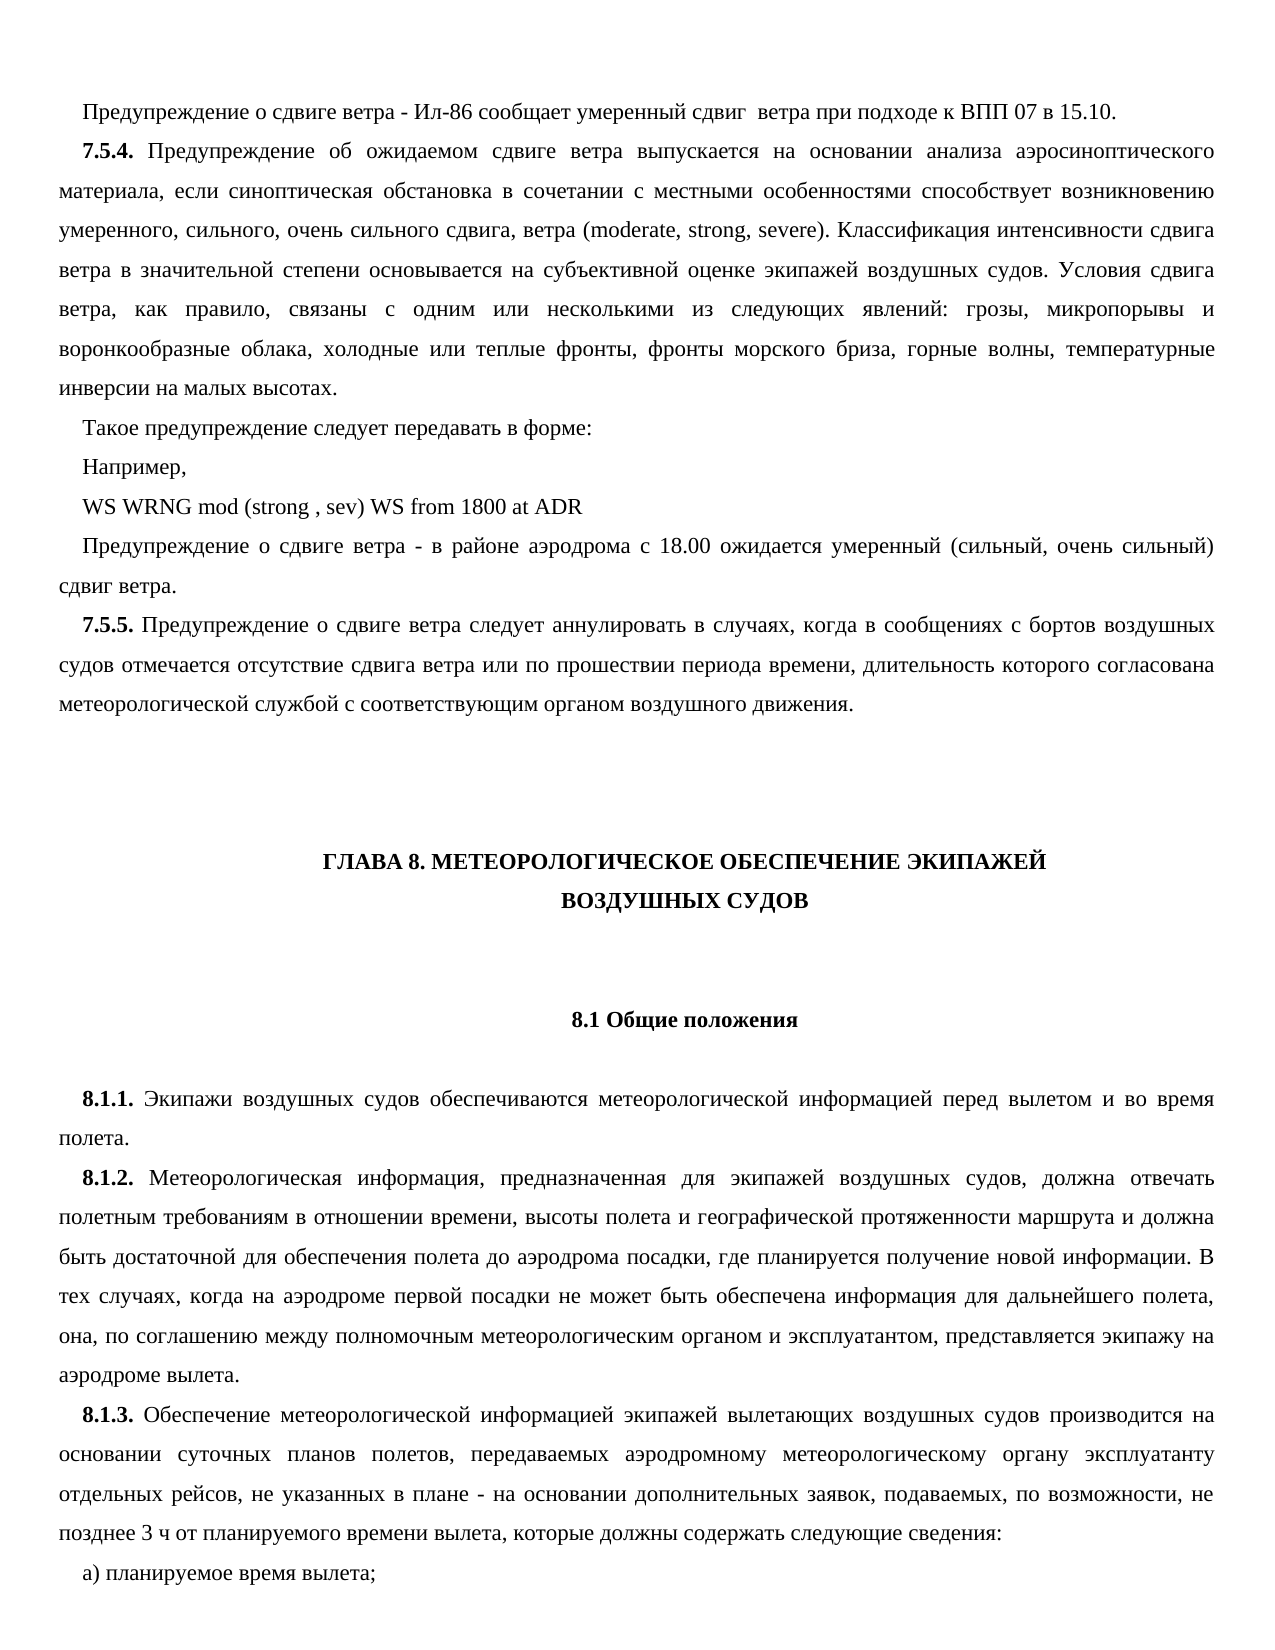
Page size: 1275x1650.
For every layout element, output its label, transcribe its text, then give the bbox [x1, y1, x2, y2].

text Предупреждение о сдвиге ветра - Ил-86 сообщает умеренный сдвиг ветра при подходе к ВПП 07 в 15.10. [58, 98, 1216, 124]
text ГЛАВА 8. МЕТЕОРОЛОГИЧЕСКОЕ ОБЕСПЕЧЕНИЕ ЭКИПАЖЕЙ [58, 848, 1216, 874]
text Например, [58, 453, 1216, 480]
text Предупреждение о сдвиге ветра - в районе аэродрома с 18.00 ожидается умеренный (сильный, очень сильный) сдвиг ветра. [58, 532, 1216, 598]
text 7.5.4. Предупреждение об ожидаемом сдвиге ветра выпускается на основании анализа аэросиноптического материала, если синоптическая обстановка в сочетании с местными особенностями способствует возникновению умеренного, сильного, очень сильного сдвига, ветра (moderate, strong, severe). Классификация интенсивности сдвига ветра в значительной степени основывается на субъективной оценке экипажей воздушных судов. Условия сдвига ветра, как правило, связаны с одним или несколькими из следующих явлений: грозы, микропорывы и воронкообразные облака, холодные или теплые фронты, фронты морского бриза, горные волны, температурные инверсии на малых высотах. [58, 137, 1216, 401]
text 8.1.3. Обеспечение метеорологической информацией экипажей вылетающих воздушных судов производится на основании суточных планов полетов, передаваемых аэродромному метеорологическому органу эксплуатанту отдельных рейсов, не указанных в плане - на основании дополнительных заявок, подаваемых, по возможности, не позднее 3 ч от планируемого времени вылета, которые должны содержать следующие сведения: [58, 1401, 1216, 1546]
text WS WRNG mod (strong , sev) WS from 1800 at ADR [58, 493, 1216, 519]
text а) планируемое время вылета; [58, 1559, 1216, 1585]
text 7.5.5. Предупреждение о сдвиге ветра следует аннулировать в случаях, когда в сообщениях с бортов воздушных судов отмечается отсутствие сдвига ветра или по прошествии периода времени, длительность которого согласована метеорологической службой с соответствующим органом воздушного движения. [58, 611, 1216, 717]
text 8.1 Общие положения [58, 1006, 1216, 1032]
text ВОЗДУШНЫХ СУДОВ [58, 888, 1216, 914]
text 8.1.2. Метеорологическая информация, предназначенная для экипажей воздушных судов, должна отвечать полетным требованиям в отношении времени, высоты полета и географической протяженности маршрута и должна быть достаточной для обеспечения полета до аэродрома посадки, где планируется получение новой информации. В тех случаях, когда на аэродроме первой посадки не может быть обеспечена информация для дальнейшего полета, она, по соглашению между полномочным метеорологическим органом и эксплуатантом, представляется экипажу на аэродроме вылета. [58, 1164, 1216, 1388]
text 8.1.1. Экипажи воздушных судов обеспечиваются метеорологической информацией перед вылетом и во время полета. [58, 1085, 1216, 1151]
text Такое предупреждение следует передавать в форме: [58, 414, 1216, 440]
